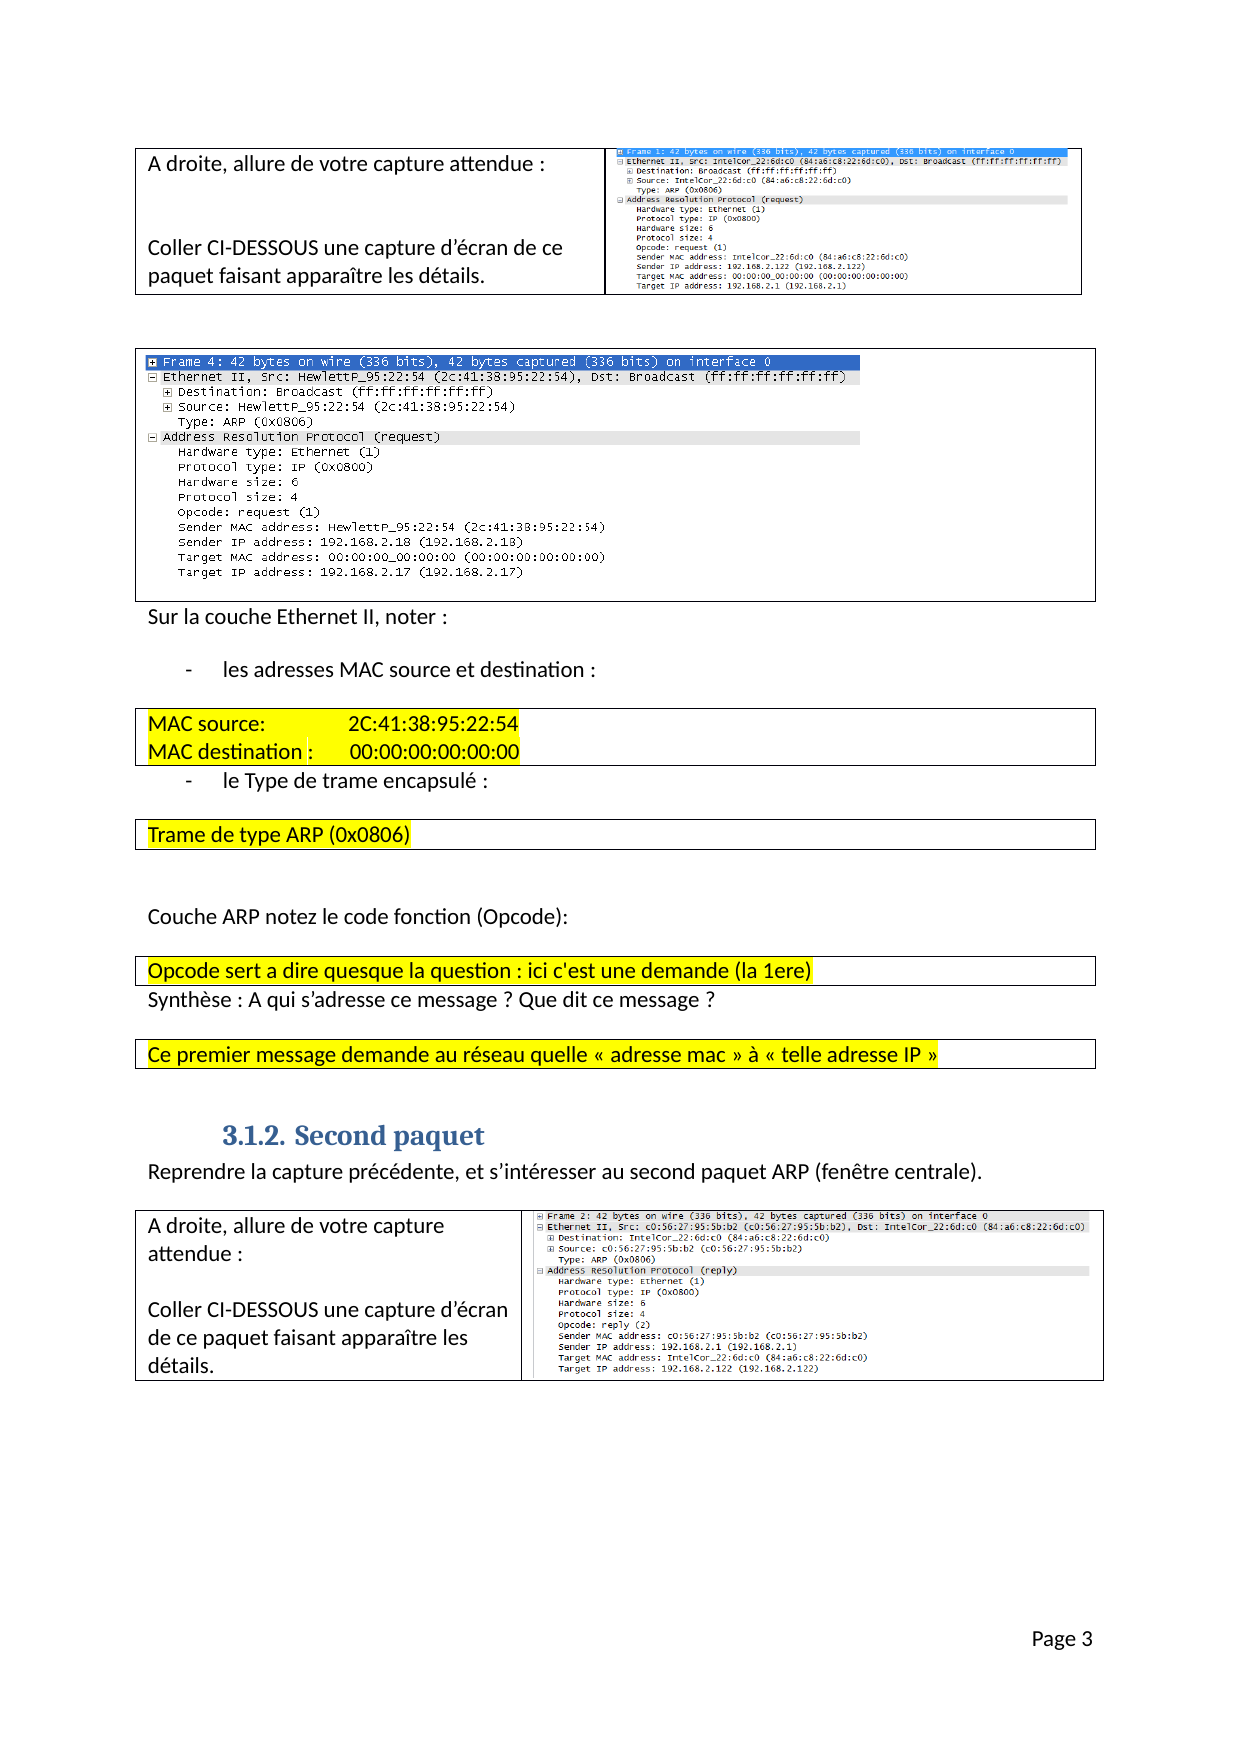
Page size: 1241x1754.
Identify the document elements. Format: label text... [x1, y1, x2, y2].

table_header [606, 149, 616, 294]
text Synthèse : A qui s’adresse ce message ? Que dit ce message ? [148, 986, 1093, 1014]
table_header [1068, 149, 1081, 294]
table_header A droite, allure de votre capture attendue : Coller CI-DESSOUS une capture d’écran de ce paquet faisant apparaître les détails. [136, 1211, 521, 1379]
subtitle Second paquet [223, 1119, 1093, 1152]
table_header Opcode sert a dire quesque la question : ici c'est une demande (la 1ere) [136, 957, 1095, 984]
picture [616, 148, 1068, 294]
table_header Trame de type ARP (0x0806) [136, 820, 1095, 848]
table_header MAC source: 2C:41:38:95:22:54 MAC destination : 00:00:00:00:00:00 [136, 709, 1095, 765]
picture [533, 1211, 1090, 1378]
picture [145, 355, 860, 590]
text Couche ARP notez le code fonction (Opcode): [148, 902, 1093, 931]
table_header [522, 1211, 1103, 1379]
list les adresses MAC source et destination : [185, 655, 1093, 683]
text Sur la couche Ethernet II, noter : [148, 602, 1093, 630]
table_header Ce premier message demande au réseau quelle « adresse mac » à « telle adresse IP » [136, 1040, 1095, 1068]
table_header [136, 349, 1095, 601]
list le Type de trame encapsulé : [185, 766, 1093, 794]
text Reprendre la capture précédente, et s’intéresser au second paquet ARP (fenêtre centrale). [148, 1157, 1093, 1185]
table_header A droite, allure de votre capture attendue : Coller CI-DESSOUS une capture d’écran de ce paquet faisant apparaître les détails. [136, 149, 604, 294]
